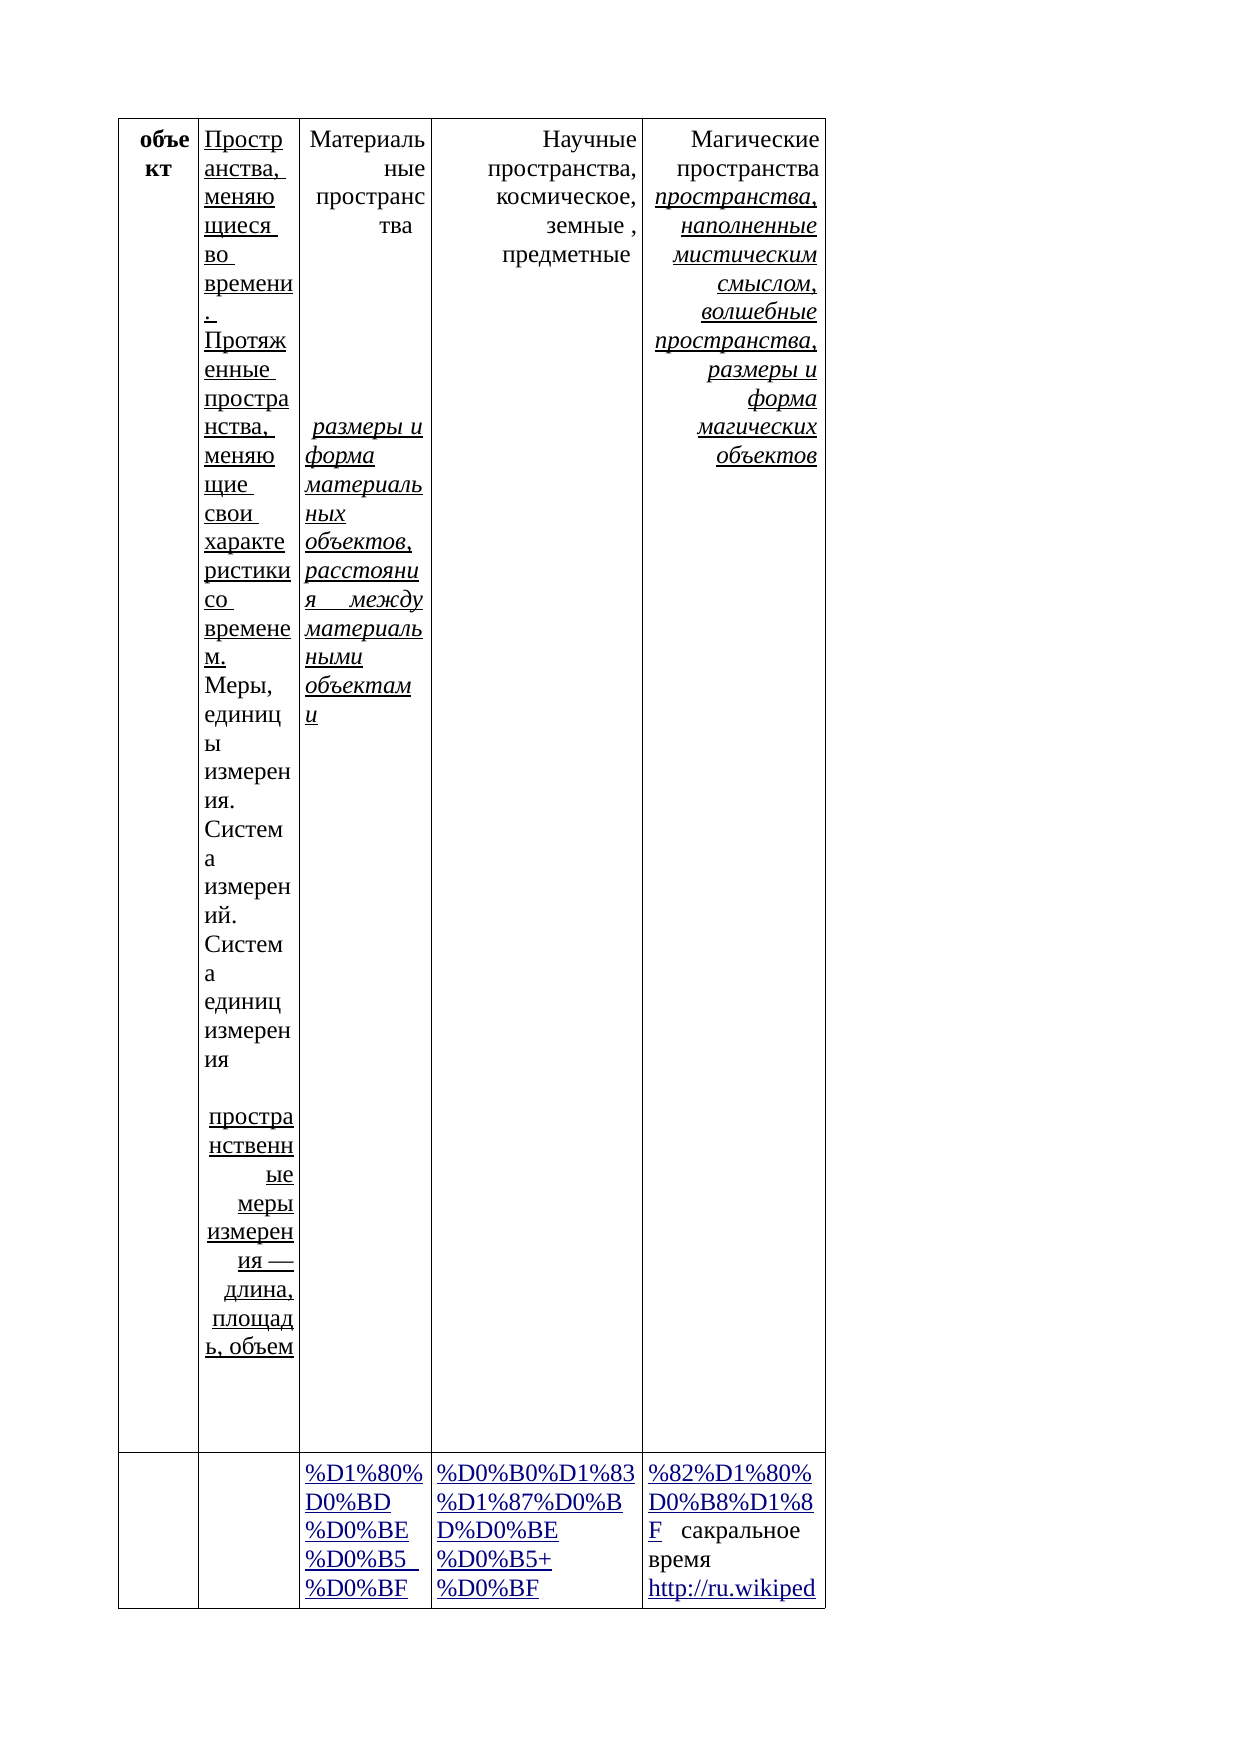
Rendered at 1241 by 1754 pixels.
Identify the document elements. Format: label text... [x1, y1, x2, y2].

table_cell %D0%B0%D1%83%D1%87%D0%BD%D0%BE%D0%B5+%D0%BF [432, 1453, 642, 1607]
table_header объект [119, 119, 198, 1452]
table_cell %82%D1%80%D0%B8%D1%8F сакральное время http://ru.wikiped [643, 1453, 825, 1607]
table_header Научные пространства, космическое, земные , предметные [432, 119, 642, 1452]
table_cell %D1%80%D0%BD%D0%BE%D0%B5_%D0%BF [300, 1453, 431, 1607]
table_cell [119, 1453, 198, 1607]
table_header Пространства, меняющиеся во времени. Протяженные пространства, меняющие свои характеристики со временем. Меры, единицы измерения. Система измерений. Система единиц измерения пространственные меры измерения — длина, площадь, объем [199, 119, 299, 1452]
table_header Магические пространства пространства, наполненные мистическим смыслом, волшебные пространства, размеры и форма магических объектов [643, 119, 825, 1452]
table_cell [199, 1453, 299, 1607]
table_header Материальные пространства размеры и форма материальных объектов, расстояния между материальными объектами [300, 119, 431, 1452]
